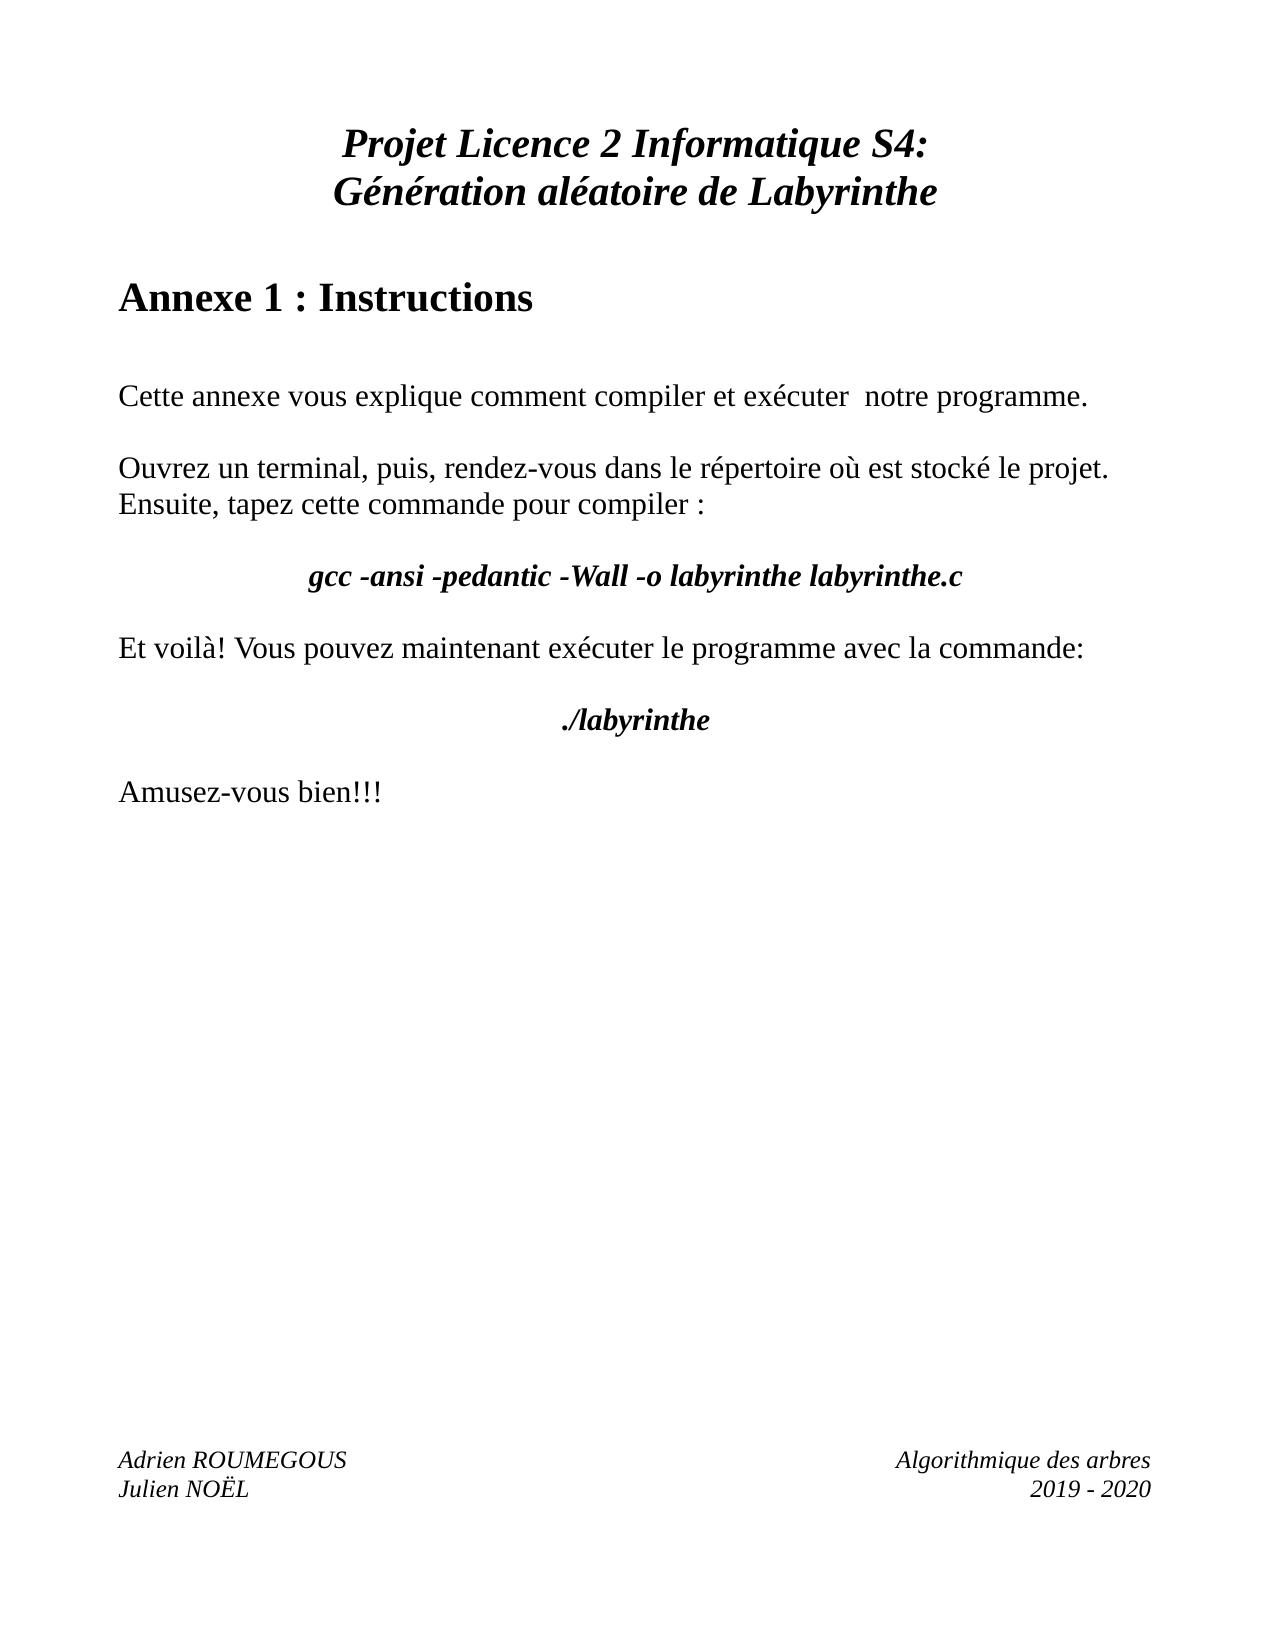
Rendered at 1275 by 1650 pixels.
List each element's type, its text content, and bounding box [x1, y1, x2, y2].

text ./labyrinthe [118, 701, 1157, 737]
text Cette annexe vous explique comment compiler et exécuter notre programme. [118, 378, 1157, 413]
text Amusez-vous bien!!! [118, 773, 1157, 809]
text Ouvrez un terminal, puis, rendez-vous dans le répertoire où est stocké le projet. [118, 449, 1157, 485]
text gcc -ansi -pedantic -Wall -o labyrinthe labyrinthe.c [118, 557, 1157, 593]
text Annexe 1 : Instructions [118, 272, 1157, 320]
text Ensuite, tapez cette commande pour compiler : [118, 485, 1157, 521]
text Et voilà! Vous pouvez maintenant exécuter le programme avec la commande: [118, 629, 1157, 665]
